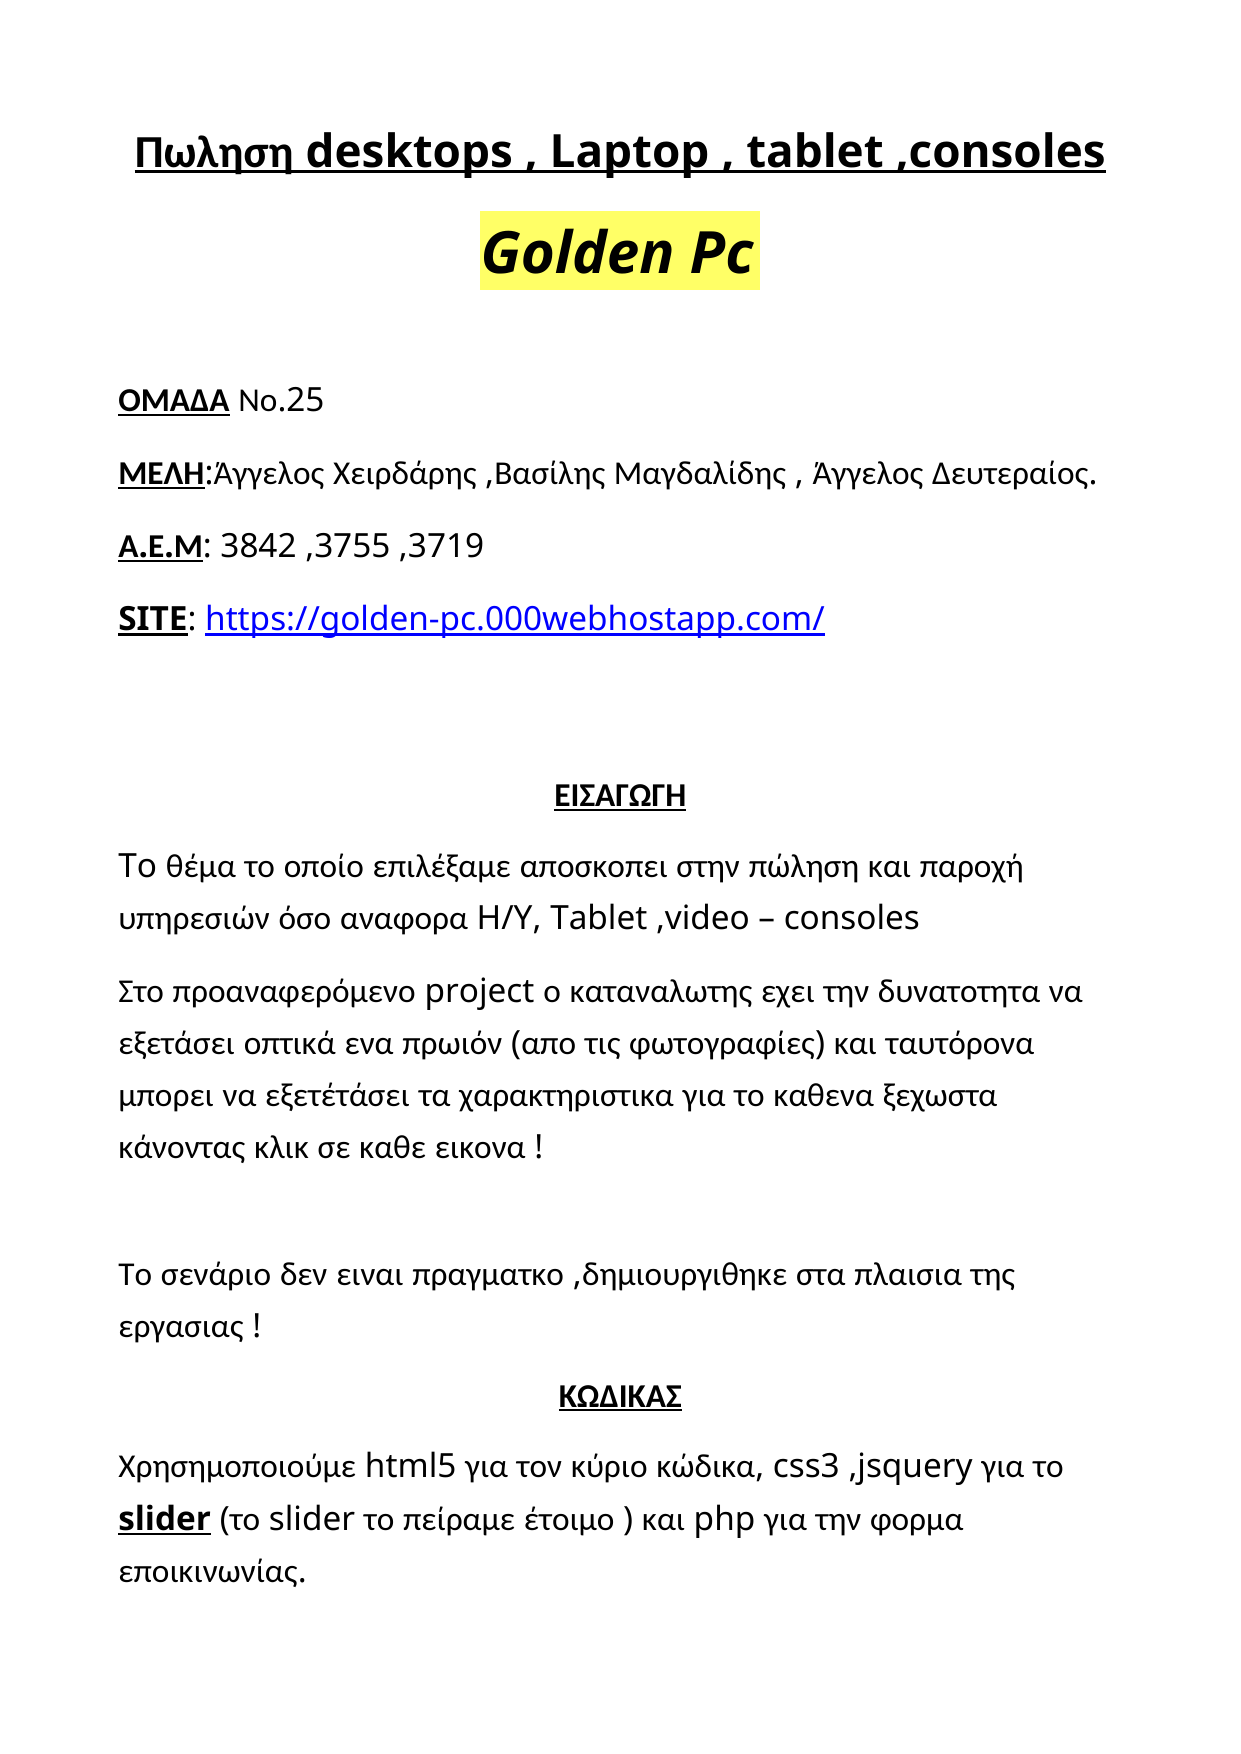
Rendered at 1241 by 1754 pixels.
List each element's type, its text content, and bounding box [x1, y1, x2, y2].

text Πωληση desktops , Laptop , tablet ,consoles [118, 118, 1122, 181]
text ΕΙΣΑΓΩΓΗ [118, 774, 1122, 815]
text Golden Pc [118, 211, 1122, 290]
text To θέμα το οποίο επιλέξαμε αποσκοπει στην πώληση και παροχή υπηρεσιών όσο αναφορα H/Y, Tablet ,video – consoles [118, 842, 1122, 939]
text ΜΕΛΗ:Άγγελος Χειρδάρης ,Βασίλης Μαγδαλίδης , Άγγελος Δευτεραίος. [118, 449, 1122, 494]
text ΟΜΑΔΑ Νο.25 [118, 376, 1122, 421]
text Το σενάριο δεν ειναι πραγματκο ,δημιουργιθηκε στα πλαισια της εργασιας ! [118, 1249, 1122, 1347]
text Α.Ε.Μ: 3842 ,3755 ,3719 [118, 522, 1122, 567]
text Στο προαναφερόμενο project ο καταναλωτης εχει την δυνατοτητα να εξετάσει οπτικά ενα πρωιόν (απο τις φωτογραφίες) και ταυτόρονα μπορει να εξετέτάσει τα χαρακτηριστικα για το καθενα ξεχωστα κάνοντας κλικ σε καθε εικονα ! [118, 967, 1122, 1169]
text SITE: https://golden-pc.000webhostapp.com/ [118, 595, 1122, 640]
text ΚΩΔΙΚΑΣ [118, 1374, 1122, 1415]
text Χρησημοποιούμε html5 για τον κύριο κώδικα, css3 ,jsquery για το slider (το slider το πείραμε έτοιμο ) και php για την φορμα εποικινωνίας. [118, 1442, 1122, 1592]
